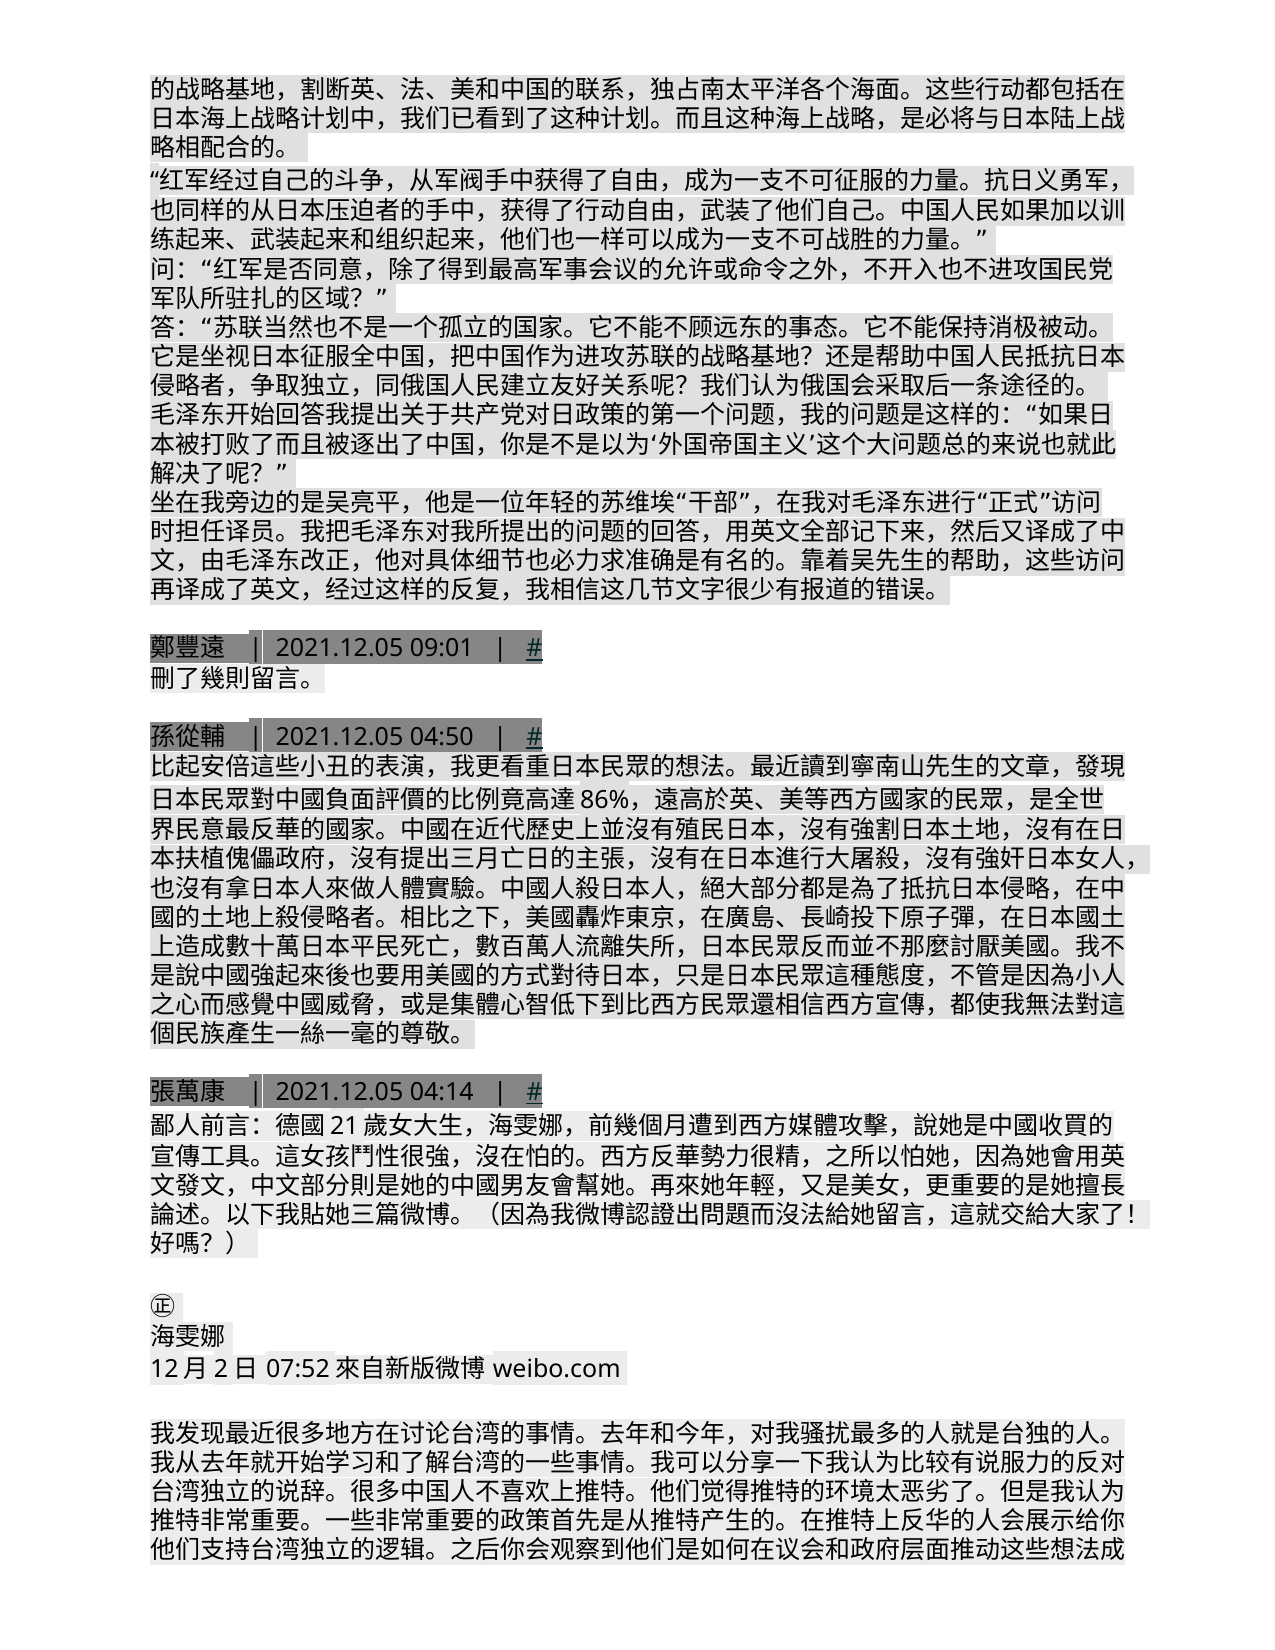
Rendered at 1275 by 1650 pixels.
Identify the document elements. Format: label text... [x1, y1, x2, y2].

text 刪了幾則留言。 [150, 664, 1125, 693]
text TO 123 西行漫步作者埃德加·斯诺1970年訪問中國一年後，分別在美國及義大利發表文章。1972年作者過逝。 一九七一年四月十八日意大利《时代》周刊---同毛泽东的一次交谈 一九七一年四月三十日美国《生活》杂志--我们同毛泽东谈了话 兩篇文章毛沒有提到日本 ，如果你另有所本，請找出來來源，否則你就是造謠胡扯。 意大利《时代》周刊 同毛泽东的一次交谈 去年十月，我登上了天安门城楼，周恩来总理乎意料地来找我。几秒钟之后，我的妻子和我被介绍给了毛泽东，这发生在中国的中心，在人类四分之一的中心。在下面能容纳五十万人的大广场上，一个大标语牌上写着毛泽东一九七零年五月二十日声明中的一句话，这一声明保证中国坚决支持柬埔寨的西哈努克亲王反对郎诺和美国，坚决支持刚刚建立起来的印之人民反美联盟，毛的这句话是： “全世界人民团结起来，打败美国侵略者及其一切走狗！” 后来，在毛主席七十七寿辰那天，《人民日报》发表了我们在天安门上的照片，照片的说明中把我说成是“美国友好人士”。那天这家报纸在每天都刊登毛思想的右上角登了这样一句话，“全世界人民包括美国人民都是我们的朋友。” 毛总是注意把各国人民同其政府的政策区分开来，我对于自己能作为这一态度的一个象征而感到高兴。 主席同我紧紧握手表示欢迎。他比一九六五年我上一次看到他时瘦了些，但更精神了，正是在那时，他正要采取他的政治生涯中也许是最勇敢的决定，但这一点我是现在才知道的。 主席简短地向我谈了一九六七年的几乎是无政府状态的情况，同时我们一起看那些为庆祝国庆准备的生动的彩车，真是五彩缤纷，形象动人！重点是中国的生产和备战。到处都有穿军装的人，但是，可以看到的为数不多的武器是民兵队伍手里的武器，其中有很多姑娘，头上梳着辫子。颂扬毛的著作的生动的画面一个接一个，但首先是涉及工厂、公社、文化事业和军事生活的画面。全身塑像和半身像，有的很大，重现了站在我身边的这位人物、这位领袖、这位第二次的解放即文化上的解放的创议人的形象。这第二次的解放是为了使革命象原来的那样纯洁，是为了让空前广泛的群众参加到革命中来。 在我们面前通过的游行队伍喊着，毛主席万岁，毛主席万岁，毛主席万万岁！很多青年人的眼里饱含着热泪。 我不由得指着这怀着崇拜心情的游行队伍问毛： “您觉得所有这些怎么样？您的印象如何？” 主席微露嗔色，摇摇头，又说“很好”，但看来他不是十分满意的。这是什么意思？又过来一些游行的人把我们的谈话打断了，使他没有能回答我的问话。只是在经过几周之后，在一次长时间的谈话中，我重新提出这一问题时，毛才非常坦率地向我谈到，个人崇拜是“讨嫌”的。我这才发现，在十月的那天，他的反应并不是赞成那些成千上万双手里拿着用来赞扬毛语录的画面、旗子和鲜花的。 问题仍然是重建党和重建国家的领导机构。据周恩来说，原来的党员恢复组织生活得占百分之九十五，而很多很有经验的干部正在等待重新任命职务。 当然，党的核心形式上在一九六九年四月就已经建立起来，那时，九大选出了新的中央委员会。但是，那时大量的老干部还在公社或者五-七干校（毛发出有关指示的日子）劳动。最严重的情况是，他们还得等待“解放”，还要令人满意地完成“斗、批、改”的三个阶段才能得到解放。另外一些干部被送去进行正常的思想教育，这是所有的党员都应该定期接受的教育。 同时，从家庭开始对新宪法进行全国性的讨论，新宪法号召要提高警惕，要进行群众性的大批判。新宪法的通过同第四届人大召开将一起使文化大革命达到最高峰。新宪法说中国是“中国共产党领导的”“无产阶级专政的社会主义国家”。七月一日将庆祝中国共产党的五十周年，那时，通过在形式上重建省委——这是“改”的象征————以及全国团结，政权的恢复，重建工作将完成。 “走资派”刘接受挑战 一九六六年党瘫痪到最严重程度时，重建的进程是很困难很艰巨的，那时，文化革命发展到了摧毁党的地步。 为什么这样强大的党的创建者和公认的天才领袖要“断然粉碎这个党”呢？这不是毛原来的打算，他只是要把“一小撮”人清除出权力结构。但是，最后触及到了很多高级领导人和毛的一些最老的同事。为首的是刘少奇，他是党的第一副主席，国家主席。 毛泽东永远是党的主席，刘是他的第一“副主席”。但是，一九六四年，毛失去了对他的“继任人”们组成的大部分机构，首先是国家机构的实际控制。比如，一九六五年，他甚至不能在北京的党报上发表一篇重要的文章，文章的目的是开始文化革命的宣传阶段。毛不得不以小册子的方式在上海发表它。 刘及其在中央委员会的盟友一直利用毛的名望利用国家、工会、党校、政治干部和官员来施展阴谋。确实，很多干部都认为自己是真正的毛泽东主义者，但是，刘以及同刘一样思想的那些同伙特别在一九五九到六一年的经济危机之后，在理论上利用了对毛的崇拜，在实际上侮辱了毛主义。他们不强调阶级斗争而只搞生产，他们只靠“专家”来提高技术水平，搞政治为经济权利和技术权利服务。他们主张扩大国家信贷（以及国家债务），而不是“大跃进”，不是以积极的劳动的思想热情来作资本。 在讨论后来成为毛的文化革命的纲领的文件时最后摊牌了。在一次决定性的冲突中，刘顽固地反对毛的第一点、也是最基本的一点：“斗垮走资本主义道路的当权派，批判资产阶级的反动学术“权威””，批判资产阶级和一切剥削阶级的意识形态，改革教育，改革文艺，改革一切不适应社会主义经济基础的上层建筑……” 刘面临的一个选择：要么粉碎自己的机构，要么进行较量。他没有放弃挑战。一九六五年一月二十五日，而不是在此之前，毛决定，刘必须下台。至少是一个高级负责人对我谈了这一点。 毛认为，人民和党员群众虽然是站在他的一边的，但被阴险的反对派引上了邪路。青年必须经历更深刻的第二次革命，接受教育，必须在斗争中接受锻炼，通过深入学习毛的教导重新获得生气。他希望恢复已经丧失的延安时代（一九三七——四七年）的精神，那时，一种平等的思想主宰那个时代，那时，毛的思想和党的首脑们教育党员们去争取最后的胜利。 应当有一种高于一切的思想，这就是毛的教导。这就意味着，高度集中，精简机构，相信群众的积极性和创造性，使城里人学会当农民，优先满足占人口百分之八十的农民的要求，农民自己用本身劳动创造的财富来进行集体投资，取消资产阶级的一切影响。换句话说，毛要的事，他的革命生涯的经历，以及必然的一切结果，让新的一代也来经历一番。 训练大家使用武器 因此，毛的信念所提出的第一个问题就是，党正沿着（苏联）修正主义的道路走向资本主义，正在出现一个新的特权阶层，一个掌权的官僚阶层，一个脱离人民的官吏阶层。第二个问题是同第一个问题密切联系的，即刘少奇妄图提出以妥协来解决中苏之间的僵局的问题。从一九六五年起，美国对北越的进攻出现了把战争扩大到中国的危险。刘要派一个中国代表团参加一九六六年召开的苏共二十三大，目的是恢复中苏联盟。毛的态度恰恰相反：要相信自己，要独立，要把 全国办成一个大学校，学习用人民战争反对美帝国主义和苏联社会帝国主义。 还讨论到了很多次要的问题和一些政治问题，但上面提到的两个问题是基本的。现在，人们说，刘和毛从一开始就代表着“两条路线”。毫无疑问，“两条路线”是存在的。据毛说，在党由两个人领导的四十五年里，也存在这样的情况，“非对抗性矛盾（逐步）变成了对抗性矛盾”（不可调和的矛盾）。是个人争权的斗争吗？人情的因素是不能完全同客观政治现实分开的，但是，毫无疑问，毛和刘之间的冲突首先是由于，两个人对于伟大的中国革命的方法和目标的考虑在实质上是不相同的。 关于后来发生的事已经写了很多，但这些历史是很复杂的，很难在这里用几行字说清。但只要说一点就够了，即毛在解放军帮助下所取得的胜利是如此全面，以致副主席、国防部长林彪可以在党的九大（九大定他为毛的法定继任人）说：“在任何时候、任何情况下，谁反对毛主席、谁反对毛泽东思想，就全党共讨之，全国共诛之。” 现在的事实是，毛泽东思想终于把全国动员到如下这样的目标上来：加速消灭城乡差别;提高生活水平和文化水平；工人、农民、士兵、党的官员和技术人员都一样有可能前进；农业技术和农业生产纳入学校教学内容之中，大家都亲自经历一番；消灭一切资产阶级思想，特别是在知识分子和官员当中残留的资产阶级思想；是学生和工人溶为一体，把学校的理论和工作实践结合起来，这样来使高等教育无产阶级化；按军队的而教育办法训练大家都使用武器；把青年培养成为这样的代表一个阶级的一代人：他们十分开通，受到良好教育，具有为全国人民和全世界人民服务的思想，不顾个人的得失，具有首先使人类最终摆脱饥饿、贪婪、无知、战争和资本主义这样的世界观。 这就是一切？是的，但还有别的。我只是简单地转述了我从官员、毛思想的积极分子以及受过毛思想的“再教育”的人那里听来的话。我也是用毛思想来解释文化革命过去是怎么回事、现在又是怎么回事的。 梦想参军 从林彪在党的九大宣布“无产阶级文化大革命取得了伟大胜利”至今两年以来，几乎占人口百分之九十七的非党群众在今天是如何生活得呢？ 幼儿园的许多孩子们给我唱了《毛主席永远和我们在一起》的歌子。任何人都会对你说他热爱毛主席。而且，今天的人同一九六五年我认识的人，除了大家都佩戴毛主席像章之外，在外表上几乎再没有任何区别。人们的穿着都一样：灰色和浅蓝色的裤子和上衣，男女都一样，别的就是草绿色和蓝色卡叽衣服。许多人宁愿在家里穿较好的和色彩鲜艳的衣服，然而现在在街上看到的“时兴”服装绝对是无产阶级化的。在城市里，农民和知识分子越来越难区分，象街道是干净整齐的一样，这两种人都是干净整齐的。 人们纯朴自然，言谈行动彬彬有礼。今天，群众都更多地受到教育；几乎所有的儿童都上学；在很多工厂里，工人都是中学毕业生。由于在过去二十年里载了许多树，城市变得漂亮起来；对农业的全面改造正改变着农村的旧面貌。 中国显然是从未有过地富裕起来，但不是个人富裕。 人们的营养丰富，身体健康，衣着合身；每周六天工作、参加政治活动或学习技术。空闲的时候，人们如果不去挖地道或修防空洞，就在家休息，或者打乒乓球或者是同朋友去游泳。人们偶尔也有一些担心的事，但担心的不是食品价格上涨、医药费用或税收增加。人们的生活水平不是很高，但是，他们不知道什么是借债和典当，不必担心折磨过他们的父母的饥饿和贫困。人们看到的报纸和杂志登的首先是政治和鼓舞人的消息，现在没有一个中国人是不关心政治的。另一方面，人们不必因这样的消息而感到担心：犯罪行为、经济危机、污辱、种族骚乱、婚姻丑事、吸毒、腐败行为、对富人的阶级性的妒忌等等。正如一个观察家所说的那样，中国是“道德的渊薮”。 我看到，工资稍有变动，即低工资和中等工资略有增加，高工资稍有缩减。 在十几个大城市里，在一些省城和公社里我看到，消费品很好，售价比一九六五年低或者几乎相等。 粮食、食油和棉布都是定量供应的。粮食定量根据人们的工种不同而不同，每人每月的定量在十三公斤到二十公斤之间，再加上目前供应充足的副食品，这是足够的了。中国是世界上生产棉纺品最多的国家，但这是在国际市场上的地位，在国内每人配给五米半棉布。相反，合成纤维品是随便购买的，因而需求量也就很大。食油的定量平均起来可以足够一家人的需要。除此以外，所有的消费品都是随便购买的。我没有看到私人汽车有所增加，为此，城市和铁路运输良好。交通费极低。 普通人一家也许至少有一辆自行车（农民也是如此）。有很多类型的住房，但一般说来都比过去的好（在农村，农民有自己的房屋，不必交房钱）。工厂工人的医疗费用食油他们的组织支付的。医药的售价比起西方国家的售价来简直可以说是不必花钱，避孕药是免费供应的。 除了这一切以外，只要对文化革命进行比较深刻的分析就可能充分地估价中国人民的生活方式。文化革命的效果在工厂、农村的公社、教育、医疗卫生、各种类型的文化活动和军队等方面的组织及政治改变当中是特别显著的。今天，青年的最大的想望是能参加海、陆、空军，但只有少数人被挑选上。 ----------------------------------------------------------- 美国《生活》杂志 毛泽东的一次交谈 毛泽东主席在去年十二月十八日在北京同我进行的一次长达五小时的谈话中，表述了他对中美关系、中俄关系和对外关系方面的其他一些问题以及对无产阶级文化大革命及其后果的一些看法。 主席批评了对毛“个人崇拜”的专讲形式的做法，解释了为什么在文化革命期间曾有必要采取这种讨嫌的做法，并且预言这种做法将逐渐改变。他说，人民共和国政府不久将让能代表美国广泛的政界和新闻舆论界的右、中、左三方面的一些人访问中国。他谈到赞成同美国最高级官员（包括尼克松先生在内）开始进行谈话。他说他寄很大希望于美国人民，认为美国人民将是一只有益于世界的潜在力量。 毛主席强调说，他不希望进行接见记者式的谈话。我们进行的是一次交谈。但是，只是在最近我才能够证实他不反对在不直接引用原话的情况下发表他的某些意见。 那是在清晨。我们共进了早餐，一直谈到一点左右。 毛宽敞的书房里四面都是书架，书架上摆满了数以百计的中文书籍，其中也有少量的外文书籍。许多书中插着注有解释的、作书签用的纸条。大写字桌上高高地堆着报刊和手稿。这是正在从事写作的作家的工作室。通过宽敞的窗户，可以瞥见园景，据说主席亲自在园子里种植蔬菜和试种庄稼。 我们讨论了我写的关于我们上次一九六五年一月谈话的报道，在那篇报道中，我曾写道，他承认中国确有“个人崇拜”。因为我写了这一点，有些人曾批评过我。 他说，那些反对我在一九六七年和一九六八年重访中国的官员都属于一个极左集团的，这个集团曾一度夺了外交部的权，但是，他们都早就被全部清除了。毛继续说，在我们一九六五年进行谈话的时候，许多权力——各个省、各个地方党委内，特别是北京市党委内的宣传工作地权力——他都管不了了。正因为如此，他那时曾说过需要有更多的个人崇拜，以便鼓动群众去摧毁反毛的、党的官僚机构。 今天，情况不同了。主席说，所谓“四个伟大”——对毛本人的称号——“伟大的导师、伟大的领袖、伟大的统帅、伟大的舵手”讨嫌。总有一天要统统去掉。只剩下“TEACHER（导师 ）”这个词，就是教员。毛历来是当教员的，现在还是教员。甚至在他成为共产主义者之前，他就是长沙的一个小学教员。其他的称号一概辞去。 我说：“我常常想，不知道那些呼毛口号最响，挥动旗子最起劲的人，是不是——就象有些人所说的——在打着红旗反红旗。” 毛点点头。他说，这些人分三种。一种是真心实意的。第二种是随大流的——因为别人喊“万岁”，他们也跟着喊。第三种人是伪君子。我（按：指斯诺）没有受这一套的骗是对的。 我说：“我记得，就是你一九四九年进北京之前，中央委员会通过了一个决议——据说是根据你的建议——禁止用任何人的名字来命名街道、城市或地方。” 他说，是的，他们避免了这种做法；但是，其他的崇拜形式出现了。有那么多的标语、画像和石膏像。红卫兵坚持说，如果你周围没有这些东西，你就是反毛。在过去几年中，有必要搞点个人崇拜。现在没有这种必要了，应当降温了。 他接着说，但是，难道美国人就没有自己的个人崇拜吗？各个州的州长、各届总统和内阁各个成员没有 一些人去崇拜他，他怎么能干下去呢？总是有人希望受人崇拜，也总有人愿意崇拜别人。他问我说，如果没有人读你的书和文章，你会高兴吗？总要有点个人崇拜嘛。 毛主席对这种有关神和上帝的现象——人需要被人崇拜，也需要崇拜被人——显然考虑过很多。在以前的访问中，他曾详细谈过这个问题。 我说：“伏尔泰曾写道，如果没有上帝，人类也必须造一个。在那个时代，如果他表示他是一个彻底的无神论者，他就可能掉脑袋。” 毛同意，许多人因为说了比这要轻得多的话就掉了脑袋。 我说：“自那时以来我们已经取得了一些进步。人类已经在一些事情上改变了上帝的观点。其中一件事就是节制生育，在这个问题上，中国现在同五年前或者十年以前比较起来有了很大的变化。” 他说，没有。说我（按：斯诺）受人欺骗了。在乡下，妇女仍然想要男孩。如果第一个和第二个孩子都是女孩，她还想再生一个。如果生了第三个，还是个女孩，这位母亲还想再生。很快就生了九个。这位母亲已经四十五岁左右了，她最后只好决定就这样算了。这种态度必须改变，但是需要时间。在美国情况也许一样吧？ 主席说，要男女完全平等，现在不可能。但是在中国人和美国人之间无需有偏见。可以相互尊重和平等。他说他寄很大希望于这两国人民。 如果苏联不行，那么他将寄希望于美国人民。单是美国就有两亿多人口。生产已经高于各个国家，教育普及。他将高兴看到在那里出现一个党来领导革命，虽然他并不预料在最近的将来就会出现。 他说，同时，外交部正在研究让美国人左、中、右都来访问中国。是否应当让代表垄断资本家的尼克松这样的右派来呢？应当欢迎他来，因为，据毛解释说，目前中美两国之间的问题要跟尼克松解决。毛将高兴同他谈，他当做旅行者也行，当作总统也行。 他说，遗撼的是我（按：指斯诺）代表不了美国；我不是一个垄断资本家。我能够解决台湾问题吗？何必那么僵着？蒋介石还没有死。但是台湾关尼克松什么事？这个问题是杜鲁门和艾奇逊搞的。 有一点提一下也许是适宜的——这并不是我同毛主席谈话内容的一部分——这就是：在北京的外国外交官去年了解到，某些中国人当时正在转达华盛顿给中国政府的信。这种联系旨在向中国领导人说明尼克松先生对亚洲的“新看法”。据说，尼克松坚决要尽快撤出越南，谋求通过谈判由国际保证东南亚的独立；通过弄清台湾问题结束中美关系的僵局，使这个人民共和国进入联合国并同美国建立外交关系。一九七零年有两个重要的法国人来过中国。第一个是计划部长安德烈-贝当古，第二个是戴高乐政权时的总理莫里斯-顾夫-德姆维尔。莫-顾夫-德姆维尔为戴高乐将军访华作好了安排，这次访问本来是准备在今年进行的。我自权威方面获悉，尼克松先生最早是向戴高乐将军透露他打算谋求同中国取得真正的缓和的。有些人当时曾预料戴高乐在访问时将在促成中美认真交谈方面起关键的作用。他的死使这一点未能实现。毛主席给戴高乐夫人的对这位将军的唁电，据人们所知，是自从罗斯福去世以来他对任何非共产党政治家的唯一的一次赞扬。 与此同时，其他外交官很活跃。一位已经访唔过一次尼克松总统的欧洲国家驻北京使团团长于去年十二月再次来到华盛顿。他绕过国务院跑到白宫去举行会谈，于一月间回到中国。我在二月间离北京前不久，曾自另一位绝对可靠的外交人士处获悉，白宫当时再次转达了一个信息，询问总统如果派一位私人代表前往同中国最高级领导人交谈，他将在中国首都受到怎样的接待。 我必须再次强调，上述背景情况中没有任何情况是毛泽东向我提供的。 在我们谈话的时候，主席再次向我追述说，教给中国人民进行革命的正是日本军国主义者。由于他们的侵略，他们激起了中国人民进行战斗，并且帮助了中国的社会主义取得统治地位。 我提到几天前西哈努克亲王曾对我说：“尼克松是毛泽东最好的代理人。他对柬埔寨炸得越凶，他就越使更多的人变成共产党人。他是他们最好的弹药运输人。”毛泽东同意说，是的，他喜欢那样的帮助。 我提醒他说，两个月前天安门广场举行“十一”游行时我同他的谈话的过程中，他曾告诉我，他“不满意目前的情况”。我请他解释他那番话的意思。 他回答说，文化大革命中有两件事他很不赞成。一个是讲假话。有人一面说要文斗，不要武斗，而实际上却在桌子下面踢人家一脚，然后把脚收回来。当被踢的那个人问他：“你为什么踢我啊”他又说：“我没有踢你啊，你看，我的脚不是还在这里吗？”毛说，这是讲假话。后来，文化大革命中的冲突发展成了打派仗——开始用长矛，后来用步枪，，又用迫击炮。外国人讲中国大乱，不是假话，是真的，武斗。 主席很不高兴的另一件事是虐待“俘虏”——即罢了官和接受再教育的党员和其他人。解放军的老办法——释放俘虏并发给路费回家，这曾使许多敌人士兵受到感化而志愿参加他们的队伍——常常被忽视了。 毛泽东最后说，如果一个人不讲真话，他怎么能到别人的信任呢？谁信任你啊？朋友之间也是这样。 我问道：“俄国人害怕中国人吗？” 他回答说，有人是这样说，但是他们为什么要害怕呢？中国的原子弹只有这么大（毛伸出他的小手指），而俄国的原子弹有那么大（他伸出他的拇指）。俄国和美国的原子弹加起来（他把两个拇指并在一起）有这么大。 但是 从长远的观点来看，俄国人害怕中国吗？ 他回答说，听说他们有点怕。即使一个人的房子里有几只老鼠，这个人也可能吓坏了，怕老鼠吃掉他的糖果。比如，中国挖防空洞，俄国人因而感到不安。但是如果中国人钻防空洞，他们怎么能够打别人呢？ 至于意识形态问题，是谁打了第一枪呢？俄国人叫中国人教条主义，后来中国人叫俄国人修正主义。中国发表了俄国人的批评文章，但是俄国人不敢发表中国的批评文章。后来他们派了一些古巴人，随后又派了罗马尼亚人去要求中国人停止公开论战。毛说，那不行。如果必要的话，要争论一万年。后来柯西金本人来了。他们会谈后，毛对他说，他将减少一千年，但是不能再减了。 他说，俄国人瞧不起中国人，也瞧不起许多国家的人民。他们以为，只要他们一句话，大家就都会听从。 他们不相信也有不听的，其中一个就是鄙人。尽管中俄意识形态的分歧现在是不可调和的（正如他们在柬埔寨问题上采取互相矛盾的政策所表明的那样），但是他们最终还是可以解决他们国家之间的问题的。 毛主席再次提到美国说，中国应该学美国把责任和财富分散到五十个州的那种发展办法。中央政府不能什么事都干。中国必须依靠地区和地方的积极性。 通过这次和其他几次非正式的交谈，我相信，在今后的中美会谈中，毛主席一定会坚持那些指导中国全部对外政策、中国在意识形态方面和对世界的看法以及中国的地区政策的基本原则。另一方面，我也相信，在国际紧张局势得以缓和以后，中国将谋求同欢迎它充分参加世界事务的一切友好国家和敌对国家中的一切友好人民进行合作。 ------------------ 另外 在1937年出版的西行漫記裡毛談到抗日戰爭，這是在日本侵華全面戰爭的前一年。 三 论抗日战争 “这一切以及其他的因素，是决定战争的条件，使我们可以对日本的堡垒和战略根据地作最后的决定性的攻击，将日本占领军赶出中国。 “至于军火，日本不能夺取我们内地的兵工厂，而这是仅够供给中国军队用许多年的；他们也不能阻止我们从他们自己手中夺取大量的武器和军火。红军就是用这种方法从国民党手中来装备它现在的部队的：九年以来，国民党成了我们的‘军火运输队’。如果全中国人民联合起来抗日，那末，运用这种战术来取得我们的军火的可能性就更加无限了！ 我问：“你认为这样的战争要打多久？” 答：“那就是坚决地、断然地坚持对日本侵略进行抗战。此外，它还要求遵守我们在呼吁建立民主共和国和国防政府的宣言中所提出的各点。” “这并不是说要放弃战略要冲，只要认为有利，战略要冲还是应该用阵地战来保卫的。但中心战略却比必须是运动战，而着重依靠游击队战术。深垒战必须利用，但这在战略上只是辅助的和次要的。” 我突然想起第二天早上八点有一个约会要参观红军大学——要考察中国共产党人抗日情绪的“诚意”，这个地方大概是最合适不过了。 问：“在实际上，苏维埃政府和红军怎样才能跟国民党军队合作抗日呢？在对外战争中，所有的中国军队，是必须放在统一指挥之下的。如果最高军事会议有红军代表，红军是否愿意遵守它的政治和军事的决定？” 这样的人会是真的在认真地考虑战争吗？ 问：“一旦发生中日战争，你想日本会不会发生革命呢？” 白崇禧、李宗仁、韩复榘、胡宗南、陈诚、张学良、冯玉祥和蔡廷锴都似乎相信：中国战胜日本的唯一希望，最终必须依靠把大军分成机动部队，进行优势的运动战，并且在广大的游击区域中要有能力维持持久的防御，这样先在经济上，后在军事上慢慢拖垮日本。这至少就是他们的理论。 “必须记住，这次战争是在中国境内打的。这就是说日本人受到敌视他们的中国人民的完全包围。日本人的全部给养不得不靠从外面运进来，并且还要加以保护，在各交通线都要重兵驻守，同时在东三省和日本的基地也必须重兵驻守。 答：“是的。只要它是真正抗日的，我们的政府将全心全意遵守这样一个会议的决定。” “你认为在什么条件下，中国人民才能够消耗和打败日本的军队？”我问。 答：“战略应该是一种在一条很长的、流动的、不定的战线上进行运９９ｌｉｂ•ｎｅｔ动战的战略，战略的成功完全要靠在地形险阻的地方保持高度机动性，其特点是进攻和退却都要迅速，集中和分散都要迅速。这将是一种大规模的运动战，而不是深壕、重兵和坚垒的单纯阵地战。我们的战略和战术必须依作战的地形来决定，而这就决定了运动战。 “除了中国正规军之外，我们还应在农民中创建、指导并且在政治上和军事上武装大量的游击队。东三省的这种类型的抗日义勇军的成绩，只不过是全国革命农民中可以动员起来的潜在抵抗力量的极小表现。只要有适当的领导和组织，这种队伍可以弄得日本人一天二十四小时疲于奔命，愁得要死。 “战争的进行中使中国有可能夺获许多日本的俘虏、武器、弹药、战争机器，等等。到了某个时候，我们就越来越可以跟日本军队作阵地战，利用堡垒和深壕了，因为随着战争的进展，抗日军队的技术装备一定会大大的改善，而且还有与外国的重大援助而加强起来。在占领中国的长期负担的重压下，日本的经济是要崩溃的；在无数次胜负不决的战役的考验下，日本军队的士气是要涣散的。当日本帝国主义的浪潮在中国抗战的暗礁上冲散了以后，中国革命人民中潜藏的大量人力，却还可以输送无数为自己的自由而战斗的战士到前线来。 时间已经过了早晨两点，我精疲力尽，但在毛泽东的苍白有点发黄的脸上，我却找不出一些疲倦的表示。在吴亮平翻译和我纪录的时候，它一忽儿在两个小房间之间来回踱步，一忽儿坐下来，一忽儿躺下来，一忽儿倚着桌子读一叠报告。毛夫人也还没有睡。忽然间，他们两个都俯过身去，看到一只飞娥在蜡烛旁边奄奄一息地死去，高兴得叫起来。这确是一支很可爱的小东西，翅膀是淡淡的苹果绿，边上有一条橘黄色和玫瑰色的彩纹。毛泽东打开一本书，把这片彩色的薄纱般的羽翼夹了进去。 “在抗日战争中，中国人民会有比红军对国民党斗争时候所能利用的更大的有利条件。中国是一个很大的国家，只要还有一寸的土地没有在侵略者刺刀的下面，它就不能说是被征服。就算日本占领了一大部分中国，一块有一万万，或者甚至二万万人口的地方，要打败我们，也还差得很远。我们仍旧有很大的力量来抵抗日本军阀，而且在整个战争中，他们还得不断打一场激烈的后卫战。 “有许多人以为一旦日本占领了沿海的几个战略要冲而实行封锁以后，中国就将不可能继续对日抗战了。这是胡说。我们只要看看红军的历史，就可以驳倒这种看法。在有些时候，我们的力量在数量上要比国民党的军队少十倍或二十倍，他们在装备上也胜过我们。他们 http://www.99lib.net 的经济资源超过我们好几倍，他们还得到外界物资上的援助。可是，为什么红军还能节节获胜，它不仅能够存在到今天，而且还能增加它的力量？ 答：“日本的革命不仅是可能的，而且是一定的。在日军一遭到严重的失败，革命就不可避免地马上要开始发生了。” 问：“怎样才能最好的武装人民、组织人民和训练人民来参加这样的战争？” 问：“中国人民的当前任务是夺回丢给日本帝国主义的全部失地，还是只将日本赶出华北和长城以北的中国领土？” 毛泽东继续说：“从地理方面来说，战场是这样的广大，因此我们有可能以最大的效率来进行运动战，这对像日本这样行动缓慢的战争机器有致命的效果，因为它为了对付后方的袭击，不得不小心翼翼地摸索着前进。如果在一条狭隘的战线上集中重兵、竭力防御一二处要镇，那就完全丢掉了我们地理上和经济组织上的战术有利条件，而重蹈阿比希尼亚的覆辙。我们的战略和战术应该注意避免在战争初期阶段进行大决战，而应该逐步打击敌军有生力量的士气、斗志和军事效率。 一九三六年七月十六日，我坐在毛泽东住处里面一条没有靠背的方凳上。时间已过了晚上九点，“熄灯号”已经吹过，几乎所有的灯火已经熄灭。毛泽东家里的天花板和墙壁，都是从岩石中凿出来的；下面则是砖块地。窗户也是从岩石中凿出的，半窗里挂着一幅布窗帘，我们前面是一张没有上油漆的方桌，铺了一块清洁的红毡，蜡烛在上面毕剥着火花。毛夫人在隔壁房间里，把那天从水果贩子那里买来的野桃子制成蜜饯。毛泽东交叉着腿坐在从岩石中凿成的一个很深的壁龛里，吸着一支前门牌香烟。 问：“你对这样一场战争在军事上和政治上的可能发展趋势有怎么样的看法？” 这里不妨插一句，就是这种战略一般来说似乎也颇得非共产党的中国军事领导人的普遍赞成。南京由于有一支全部靠输入的空军，固然有了一支虽然开支浩大然而力量可观的对内进行镇压的力量，但大部分的专家，对于它在对外战争中的长期价值，却并不存在怎样的幻想。空军和中央军的这种机械化，有许多人甚至视为是化费不赀的玩具，认为在战争初期时肯定有令人感到意外的效果和辅助性的防御作用，但在最初几个星期后，就不能维持主动的作用，因为中国几乎完全没有基本军事工业，足以维持和补充空军或现代战争中任何其他高度技术化的部队。 九*九*藏*书*网答：“是的。我们的军队当然不会开入抗日军队所驻扎的任何区域的——我们在过去也不曾这样做过。红军决不会乘机利用战时的情势。” 问：“在这次‘解放战争’中，你看应该主要采取怎样的战略和战术？” “我们将欢迎并优待被我们俘获的和解除武装的日本官兵。我们不会杀他们。我们将对兄弟一般的对待他们。我们对于日本无产阶级的士兵并无冲突，我们要用一切方法使他们站起来，反对他们本国的法西斯压迫者。我们的口号是：‘联合起来反对共同的压迫者法西斯头子！’。反法西斯的日本士兵是我们的朋友，我们的目标是不矛盾的。” “阿比希尼亚的错误，除了内部政治上的弱点以外，就是在于他们想保有一条纵深战线，使得法西斯便于轰炸，便于放毒气，便于将技术上较强的战争机器对不机动的集中兵力进行袭击，使得自己受到致命的有机伤害。 “我们相信中国人民一旦有了他们自己的政府，开始抗战，需要跟苏联以及其他友邦建立友好联盟时，苏联一定将首先来和我们握手。反对日本帝国主义的斗争，是全世界的事，苏联既是世界的一部分，它同英、美一样不能保持中立。” 他回答说：“三个条件可以保证我们的成功：第一、中国结成抗日民族统一战线；第二、全世界结成反日统一战线；第三、目前在日本帝国主义势力下受苦的被压迫各国人民采取革命行动。在这三个条件中，主要条件是中国人民自己的团结。” 答：“人民必须有组织自己和武装自己的权利。这种自由，蒋介石在过去是不肯给予他们的。但这种压制可并没有完全成功——譬如就红军的情形来说，就是如此。还有，北平、上海和其它各地虽有严重的镇压，但是学生却仍开始把自己组织起来，有了政治上的准备。但是学生和革命的反日群众还没有获得他们的自由，还不能动员起来，加以训练和武装。反过来，当人民大众获得了经济的、社会的和政治的自由，他们的力量就将千百倍的增强，全国人民的真正力量就将显示出来。 毛答：“这要看中国人民的民族统一战线的力量，要看中国和日本国内的许多的决定性因素，要看国际对华援助的程度以及日本内部革命发展的速度而定。如果中国人民的民族统一战线是极其一致的，如果上下左右都是有效地组织起来的，如果那些认识到日本帝国主义对自身利益威胁的各国政府给予中国的国际援助是大量的，如果日本国内很快发生革命，那末这次战争就会很短，很快就可以得到胜利。但是，如果这些条件不能实现，那末战争会是很长久的，但到最后，日本还是要被打败，只不过牺牲重大，全世界都要经历一个痛苦的时期。”99lib•net 问：“共产党对于这样合作的交换条件是什么？” 答：“中国的当前任务是收复全部失地，不仅仅是保卫我们长城以南的主权。这就是说，东三省是必须收复的。但我们并没有将朝鲜包括在内。不过，在我们恢复了中国失地的独立以后，如果朝鲜人要想挣脱日帝国主义的锁链，我们对他们的独立斗争将加以热情的援助。对于台湾也是如此。至于内蒙古，那是汉人和蒙人合居的地方，我们一定要把日本从那里赶出去，帮助内蒙古建立一个自治的政府。” “答案就是，红军和苏维埃政府已在他们区域内的全体人民中，造成了一种磐石般的团结，因为苏区中的每一个人，都准备为他的政府反抗压迫者而战，因为每一个人都是志愿的、自觉的，为着他本身的利益和他认为正确的信仰而战。第二，在苏区的斗争中，人民是由有能力、有力量和有决心的人领导的，他们对于自己的战略上、政治上、经济上以及军事上的需要，都有着深切的了解。红军获得了许多次的胜利——当开始的时候，有决心的革命家手中只握着几十支步枪——因为它在人民中有坚实的基础，能够从老百姓方面甚至从白军方面吸引许多朋友。敌人在军事上强过我们不知多少倍，但在政治上，它却是无法动弹的。 “是的。如果别的帝国主义国家不象日本这样的行动，而且如果中国打败了日本，那就意味着中国人民大众是觉醒了，动员了起来，而且确立了他们的独立。因此，帝国主义这个主要问题也就解决了。” “因此，文体中心点又要归结到全中国人民的动员和团结，统一战线的建立，这就是共产党从一九三二年以来所一直主张的。” 问：“你想苏俄和外蒙古是否会卷入这场战争，是否会来帮助中国？在怎样的情势之下，才有这种可能？” 我在搜集材料上多亏吴亮平给我许多的帮助。他是蒋介石在浙江的故乡奉化一个大地主的儿子。几年以前，因为他那显然有野心的父亲要叫他和蒋总司令的一个亲戚订婚，他就从家里逃出。吴是上海大复大学的毕业生。在上海，帕特·吉文斯曾经逮捕他，使他在华德路监牢里关了两年。他曾经留学法国、英国和苏联，二十六岁，因为作为一个共产党努力工作，领到了制服、住所和食物---后者主要是小米和面条。 “从经济上说，九-九-藏-书-网中国当然不是统一的。但是中国经济的不平衡发展，在对经济高度集中的日本抗战的时候，也是有利的。譬如将上海跟中国其他部分隔绝，对于中国并不像将纽约跟美国其他部分隔绝这样的危害严重。而且，日本要使全中国陷于孤立是不可能的，日本从大陆的观点来看，仍是一个海国，它就不能封锁中国的西北、西南和西部。 答：“这里包含两个问题——外国的政策和中国军队的战略。现在，日本的大陆政策，谁都知道是已经确定的了。那些以为再牺牲一些中国主权，再作一些经济上、政治上或领土上的妥协让步，就可以阻止日本前进的人们，只不过是沉溺在乌托邦的幻想中。南京过去所采取的错误政策，就是根据这种的战略，我们只要看一看东亚的地图，就可知道结果是怎样了。不过我们已经知道，不仅是华北，连长江下游和我们南部的海港，都包括在日本的大陆计划里面。此外，也同样很清楚，日本的海军还想封锁中国海，夺取菲律宾、暹罗（泰国）、印度支那、马来亚和荷属东印度。一旦发生战争，日本必将把这些地方作为它的战略基地，割断英、法、美和中国的联系，独占南太平洋各个海面。这些行动都包括在日本海上战略计划中，我们已看到了这种计划。而且这种海上战略，是必将与日本陆上战略相配合的。 “红军经过自己的斗争，从军阀手中获得了自由，成为一支不可征服的力量。抗日义勇军，也同样的从日本压迫者的手中，获得了行动自由，武装了他们自己。中国人民如果加以训练起来、武装起来和组织起来，他们也一样可以成为一支不可战胜的力量。” 问：“红军是否同意，除了得到最高军事会议的允许或命令之外，不开入也不进攻国民党军队所驻扎的区域？” 答：“苏联当然也不是一个孤立的国家。它不能不顾远东的事态。它不能保持消极被动。它是坐视日本征服全中国，把中国作为进攻苏联的战略基地？还是帮助中国人民抵抗日本侵略者，争取独立，同俄国人民建立友好关系呢？我们认为俄国会采取后一条途径的。 毛泽东开始回答我提出关于共产党对日政策的第一个问题，我的问题是这样的：“如果日本被打败了而且被逐出了中国，你是不是以为‘外国帝国主义’这个大问题总的来说也就此解决了呢？” 坐在我旁边的是吴亮平，他是一位年轻的苏维埃“干部”，在我对毛泽东进行“正式”访问时担任译员。我把毛泽东对我所提出的问题的回答，用英文全部记下来，然后又译成了中文，由毛泽东改正，他对具体细节也必力求准确是有名的。靠着吴先生的帮助，这些访问再译成了英文，经过这样的反复，我相信这几节文字很少有报道的错误。 [150, 75, 1125, 605]
text 鄙人前言：德國21歲女大生，海雯娜，前幾個月遭到西方媒體攻擊，說她是中國收買的宣傳工具。這女孩鬥性很強，沒在怕的。西方反華勢力很精，之所以怕她，因為她會用英文發文，中文部分則是她的中國男友會幫她。再來她年輕，又是美女，更重要的是她擅長論述。以下我貼她三篇微博。（因為我微博認證出問題而沒法給她留言，這就交給大家了！好嗎？） ㊣ 海雯娜 12月2日 07:52來自新版微博 weibo.com 我发现最近很多地方在讨论台湾的事情。去年和今年，对我骚扰最多的人就是台独的人。我从去年就开始学习和了解台湾的一些事情。我可以分享一下我认为比较有说服力的反对台湾独立的说辞。很多中国人不喜欢上推特。他们觉得推特的环境太恶劣了。但是我认为推特非常重要。一些非常重要的政策首先是从推特产生的。在推特上反华的人会展示给你他们支持台湾独立的逻辑。之后你会观察到他们是如何在议会和政府层面推动这些想法成为一种政策的。我作为德国人，就可以分析他们这些逻辑背后的错误。我也观察中国朋友怎么与台独的人进行对话的。大概是在去年香港国安法颁布之后，台湾成为一个非常重要的议题。当时推特的气氛会使你明显感觉到一些反华人物把工作重点转向了支持台湾进行国际活动。这篇帖子基本上是我过去一年对台湾问题发表的推特的总结。 我对台湾问题的认识是这样的: 我认为台湾问题的本质是中国尚未结束的一场内战。这场内战由于美国在50年代的介入而至今没能完成。因此中国大陆即使是使用军事打击台湾，也没有侵犯任何国际法。只有在大陆打击台湾的时候犯下了反人类罪等人道主义罪行时，才有国际介入的理由。我认为这种理解是符合历史基本事实的，也能够比较简单和清晰地将台湾问题的实质介绍给德国人。在此基础上，我查阅了一些文献。也同很多人士交流学习过。有一篇文献对我的观念影响很大(英文版)。我先把它的链接放在这里。这篇文献介绍了德国为什么要承认一个中国原则，以及为什么不能与中华民国建立外交关系。这是一个比较权威的解释。读者不需要现在详细去看，因为我会对这篇文章中的一些重要观点进行详细的解释。 网页链接 https://gpil.jura.uni-bonn.de/2019/12/germany-confirms-non-recognition-of-the-republic-of-china-taiwan/ 目前在欧洲比较流行的支持台湾独立或反对中国统一的论点有以下几类: 1. 台湾与欧洲国家都是民主国家，享有相同的价值观。因此欧洲必须支持观念相同的政体获得国家地位 2. 台湾的前途必须由台湾人民自己选择。而台湾的民意反对统一 3. '一个中国'原则是中国政治胁迫的产物。欧洲国家应该拒绝任何胁迫政治。 4. 中国大陆从来没有支配过台湾，因此不具备统治台湾的法理基础 5. 反对一切通过武力实现国家统一的方式。统一的方式必须和平。 我认为上述5条均缺乏足够的依据。 1. 我先解释一下德国与台湾的关系。纳粹德国同中华民国的外交关系随着第二次世界大战而破裂。但从二战结束以来，德国从来没有与中华民国建立过任何外交关系。这个德国包括，西德，东德，以及德意志联邦。所以，基于'民主国家的价值观'，德国应该与台湾建立关系而不是中国大陆的这种说法是站不住脚的。因为如果是这样，联邦德国应该与台湾早就建立外交关系了。两德统一的时候，我们甚至都没有在是否应该接受台湾中华民国政府这个问题上发生犹豫。彼时的中国人权状况和民主状况与当前的中国相比肯定是落后很多的。我们那个时候仍然选择的是中华人民共和国，而不是中华民国。因此价值观外交不具备历史的合理性。如果我们现在实行价值观外交，就意味着否定我们曾经的外交和政策遗产。这种否定需要有依据: 我们同中华人民共和国建交究竟为德国带来何种利益及损害必须说清楚。但是每个德国人都清楚，我们同中国的50年的外交给我们带来巨大利益。让历史重新演变一次，结果还会是一样的。 2. 这个论点也是没有法律依据的。这种观点的依据在国际法里叫做'民族自决权(self-determination)'，但我认为台湾不具备'民族自决权'的资质。在国际法上(我想不起来条款了)，民族自决权的行使需要满足几个条件。 a. 这个地区曾经是殖民地。当地人的民族自决是为了脱离殖民者的统治。台湾并不是中国的殖民地。相反，在历史上台湾曾经被中国的清朝政府有效统治，使用同一种语言，并且拥有同大陆省份完全一致的行政体系。因此，台湾不是中国的殖民地。 b. 如果这个地区是某个主权国家的一部分，那么这个自决的脱离需要符合这个国家的宪法和脱离程序。台湾，是中华人民共和国和中华民国共同认定的其版图的一部分。而这两个中国的宪法都不允许台湾分裂出去。这同苏联和英国的宪法不同。因此使用苏联解体和苏格兰脱英的案例来对比台湾脱离中国是不恰当的。德国的宪法法院也曾发出过决议(应该是在2011年发的)，不允许德国的省份(比如拜仁州)通过任何方式分离出德意志联邦。同样，欧盟也不支持西班牙的加泰罗尼亚以自决的方式分离出去。因此，如果德国人或者其他欧洲人企图以台湾民意作为依据来否定中国统一的合理性，那么他必然要侵犯国际法。而欧盟的五大价值观之一就是要尊重法制(国际法)。面对这种反驳，对方会因为自我矛盾而导致理论崩塌。 3. 这个理论的反驳恐怕只有德国人最有资格提出。中国网友可能不知道，其实中国的'一个中国'政策是从德国学来的。西德曾经在一段时间内提出过'一个德国'政策。也就是说，西德不与任何与东德建立外交关系的国家建立外交关系。这与'一个中国'的政策非常想象。你同德国人提起这段历史，没有德国人会觉得一个国家为自己的外交设置前置条件是那么不能接受的事情。所以，为什么西德曾经做过的事情，中国就不能做呢? 有德国人会继续说，西德后来放弃了'一个德国'的主张。但他其实也知道，这种放弃是基于实用主义而不是伦理和美德。西德不具备面对东方国家的压倒性实力。'一个德国'原则反而损害了西德的国家利益，限制了它的外交空间。因此后来它基于利益的原则放弃了这个主张。而中国对台湾具有压倒性的实力，它就不具备放弃一个中国原则的动机。如果德国的政治伦理确实比中国更具有美德，那么它一开始就不会提出'一个德国'政策了。后来的妥协是基于实力的无奈。 4. 这个理论的击破是比较容易的。 德意志第二帝国，是通过俾斯麦和德国皇帝的战争而实现统一的。Hohenzollern家族从来没有统治过我的家乡Schleswig-Holstein。但是德国的史学界没有人会认为德意志第二帝国支配Schleswig-Holstein是非法的。这种例子在世界历史上应该是很多的。我没有就中国曾经有效支配台湾这个问题进行深入了解。原因之一是我认为我的中国历史知识不够丰富，不能很好地解答这个问题。二是台湾很多人在否定清朝统治台湾上做了很多努力。虽然我认为他们这些理论应该都是胡说八道，但是有可能在交流中被他们举出一些我不熟悉的历史事件而被困住。因此我选择避开。三，如果我的交流对象是德国人，向他们解释中国复杂历史是十分低效、甚至费力不讨好的。他们没有那个耐心，因此你需要寻找他们最容易感知的论据去解释。 5. 这个理论非常荒谬。这种想法的人首先应该反对的是美国。美国就是通过内战确立合众国政府对整个国家的支配的。如果按照这种逻辑，亚伯拉罕林肯不仅不是伟人，反而应该是罪犯。这显然与林肯在美国受到的尊敬是不符的。为什么美国能做的事情，中国就不能做了? 德意志第二帝国也不是通过和平的方式统一的，但是俾斯麦在德国民间是受到尊敬的。 驳斥完这五种理论。我现在总结一下为什么德国不接受台湾作为一个独立的国家，这是因为 a. 台湾并没有在法律上宣布独立。德国是无法承认一个自己都不存在的台湾共和国的。(在面对质询的时候，德国外交部总是这样把皮球提给台湾政府) b. 在选择中华民国和中华人民共和国的问题上，德国选择后者并接受一个中国原则，是基于德国利益的考量。这一点德国政府非常坦诚。 我曾经在推特上问过一个问题: 支持台湾共和国的人， 谁能告诉我你们的国家是什么时候成立的，谁建立的，宪法是什么时候通过的。我非常惊讶地发现，他们自己人之间都无法给一个统一的答案。事实是到目前为止，世界上从来就没有台湾共和国，没有人曾经建立它，也不存在台湾宪法。台湾共和国存在的唯一可能，就是中国进入彻底的衰弱和分裂，我认为这个可能性几乎不存在。欧洲现在有很多人在试图在提高台湾的外交地位。他们经常会说，他们的做法符合'一个中国'原则。这里有一个非常混乱的地方: 欧盟即使放弃了一个中国立场，承认两个中国，那承认的对象也是中华民国，而不是台独分子所想要的台湾共和国。 (接下来一段为部分朋友的观点，我代为转达。我觉得以下看法非常有意思) 所以，与一些国家纠缠是否违背了一个中国原则其实并不能解决中国现在面临的台湾叙事困境。中国在台湾叙事上出现被动最重要的原因，是没能让西方很多国家意识到，中国大陆与台湾实际上是敌对政权而且内战并没有结束。如果像立陶宛这种国家，知道中国会以军事行动打击支持台湾独立和建交的国家，他绝对不敢冒险。现在连欧委会在实质上支持台湾提高外交地位。他们这么做的动机是想仿照美国一样，通过台湾来向北京所要一些谈判筹码。通过迫使中国在其它领域让步来换取欧盟在中国统一问题上不干涉。欧盟现在这样的态度是在学美国。美国从台湾问题上获得了什么好处，欧盟一定会尽可能去学。如果中国大陆能够有效地控制台湾问题，特别是有效地震慑美国，欧盟就会更中立更加谨慎。如果必须要选边站，欧洲一定加入的是中美博弈中更有可能胜利的那一方。如果中国在美国面前不能表现出胜利的潜力和决心，那站在美国一边的国家只会越来越多，统一台湾的成本会越来越高，难度也越来越大。 (译者注: 海雯娜此文涉及到台湾敏感问题，其原文的措辞符合西方人的习惯。本文进行了大量的修改以使其照顾到中国民众的民族情绪，可能存在翻译不准确的地方) ㊣ 海雯娜 12月4日 21:56來自新版微博 weibo.com 标题: 积极去影响西方民众对中国的看法极其重要 中国的网络上有一种非常流行的思想。这种观点认为让世界了解中国是没有价值的。因为实力决定了一切。西方国家不能认可中国是因为中国的实力还不够。一切都会随着中国实力的强大而改善。 不认同这种观点有以下几个原因: a 这种观点只是一种假设，它不是一个已有的事实，因此你不能拿假设当成依据来推出结论来。如果你不积极解当前外国对中国的误解，你实现强大的条件就会不断减少。你的所作所为实际上是在防止你取得你实现自己目标的条件。 b 很多历史证明事实是与上述猜想相反的，苏联比欧洲强大很多，但是苏联越强大欧洲越不喜欢它。大陆也比台湾强大很多，但是我发现台湾越来越反对大陆了。不论背后复杂原因是什么，我只需要一个反例就可以拒绝你的假设了。我更为好奇的是，是什么令一些人认为国家强大了，其他国家就会欢迎你呢? 我老公跟我提经济基础决定上层建筑。我不确定他这种说法是不是正确。但我认为，别人怎么看待你是你同别人交往的结果，而不是你自己本身是个什么样的人导致的。你本来是一个好人，但是可以被认为是一个坏人。这同你本质上是不是一个好人，是不是一个强大的人，毫无关系。在学校里，被霸凌的是被孤立的孩子，但是他往往不是一个坏孩子。 c '足够强大'应该怎么定义呢? 西方一个整体还是比中国强大的。我认为中国很长时间将不具备对西方的压倒性实力。如果中国的人均GDP与西方差不多，那中国或许得是西方经济的5 6倍强大。这种差距能在短时间内看到吗? 如果从人均GDP上来说，比美国人均GDP低地多的国家都敢于反抗美国，你凭什么觉得西方到时候就不会反对比自己力量强大的中国呢? 同时我根本就不相信，当你有了那种压倒性的实力以后，你会对弱者抱有平等的观念。因为这是违背人的本能和人性的。你只是说我们有悠久的历史和文化，这并没有说服力。网上有那么多民族主义和仇恨言论，我都经历到并且看到了。实力强大的一方将具有建立伦理体系的能力，因此他可以将自己的恶行合理化和美德化。这是很难抗拒的。因此看到网上那么多极端言论和善良的声音，我并不觉得中国人在人性和美德上与欧洲人、美国人有多么不同。我们都是平凡的人。 d. 西方民众对中国感受负面但是并不倡导对抗。 很多人错把国家的外交政策和民间情绪当成一个概念。我感觉中国的民意对西方很极端，要么非常崇拜，要么非常恼怒。但是西方社会不一样，德国的民意对中国，虽然比较负面，但是那个负面是极其不重要的。我周围没有一个德国人选举政党是看它对中国和俄罗斯的政策是怎样的。在德国大选辩论中，中国甚至都不是辩论议题，大家根本就谈不上喜欢或者讨厌。请注意，负面并不代表我必须跟它采取对抗。我们德国人面对负面感受的事务，通常选择的是远离而不是对抗，我们会很坦诚地告诉你我们不熟悉这个议题所以我们不表态。你不要把媒体和政治界某些官员的激进看法就当成是德国民间已经达成了共识: 必须对抗中国。到目前为止，德国民间根本没有那个共识。我们唯一可能算有的共识，是全面对抗气候变化。德国所面临的现实挑战非常多，包括欧盟和德国的内政议题，我们都是很清楚的。所以我们关注的重点跟中国民众观众自己国家的议题是一样的: 经济，就业，健康等等问题。但是德国媒体在努力引导民众对抗中国的情绪。现在德国目前的那种对中国过于负面的政治宣传非常强大。我不会责备德国民众因为抵抗这种洗脑非常不容易。能够防范民意从负面变为仇视的时间窗口在迅速缩减。因此我希望中国能够积极行动。 在未来更有可能发生的是，你们会很长一段时间达不到那种足以霸凌西方的强大程度。因此你不得不长期与一个对你抱有偏见的西方社会共存下去。因此你努力的重点，应该是考虑如何消除这种偏见，使得双方的共存保持在一种令双方更舒服的位置上。也只有这种方式，才会拉近各个文明的人之间的心灵距离，从而抑制任何一方企图通过力量使他人屈服的冲动。我认为中国的崛起应该走这样的道路，而不是重复美国那种强权。 利益当然非常重要，但是如果感情达到一定的深度是可以超越利益的。我老公是中国人，我是德国人。当我们彼此照顾对方的时候，我们是不会考虑什么利益的。国与国之间的关系可以是利益关系。但是国家里的公民之间的关系，不一定必须以利益为考量的。我知道很多德国政治和企业界人士同中国交往的故事。很多重大的进步，就是由充满感情的人来推动的。 ㊣ 海雯娜 10月1日 05:58來自新版微博 weibo.com 已编辑 我有一个一直以来想说的事情吧，可能跟中国官方的想法不一致。 我不认为中国人跟欧洲人交流的时候攻击和批判‘民主’和‘自由’这种西方价值观是一个好办法。我在推特上经常看到有朋友留言'democracy is shit'这种话。尤其是外交官和新闻，面对欧洲人的时候，应该尽一切可能避免陷入对民主的讨论。我也看过一些中国的视频，里面有对西方民主的解刨和分析。我不否认这些分析很多是很有道理的，但是这些观念忽略了一个非常重要的事实: 这些价值观不是一个事关对错的学术概念，它们更多的是一种精神信仰。 对于一个正常的西方人，尤其是二战后出生的德国人，听到中国人对民主的挖苦和不屑，他会认为你在渎神。他情感上就会对你产生巨大的距离感，他就会产生‘你不是我们一类的’这种想法。现在西方媒体能够很好地控制民众的情绪，就是利用了民众对中国的不了解，同时不断地告诉他们中国有多么多么不同。一旦中国统治了世界，你的生活习惯和你珍惜的一切东西都要由他们改写了。这种恐慌策略非常奏效，虽然我自己亲身经历能够证明上面这些说法都是假的。你们这样跟德国人对话，只是在加速德国的反华民意蔓延。 德国人在经历了战争之后陷入空前的迷茫，国家社会主义成为了不能触碰的禁忌，因此我们当时急需要一种正确的，特别是关乎人类道德价值的意识形态，使得我们跟之前的历史进行切割。这是德国政治民主产生的背景。很多时候中国人看到德国对于国际上人权这类问题非常执着有些不能理解，但这是由德国特殊的历史造成的。德国会在任何国际涉及到人权议题的时候，永远要站在道德这一边，事实对错甚至都不是那么重要。这是历史带给我们的负担，这也是宪法要求的，至少在我父母这一代这种观念不会变化。我们在这个问题上的态度同美国是有不同的，美国纯粹是为了拿人权作为工具打压中国，并且在德国的各个政党都培植了自己的势力，但是德国的理性政治家在人权议题上同中国有摩擦更多的是不得已，他们不这么做反对党会很容易煽动民意攻击他。 如果中国和美国继续对抗下去，如果中国想获得德国的支持，就不能用对美国的那种说辞去跟德国人对话，特别是不能全盘攻击西方民主 (有些问题你们自己知道就行了)。相反地，不要总是以一副防卫者的心态去被动应对各种质疑，要积极地参与到德国和欧洲事务的评价之中。中国的对外新闻要多发英语和德语，生产面向德国观众的内容，让德国人知道，原来中国人对德国是非常熟悉的，能说出德国民众心理想说的话，理解他们的故事，这样就能拉近两国人民的心灵距离。在此之上你再去破解对中国的虚假信息，反击欧洲反华力量的攻势，你就有德国的群众支持了。我认为这才是中国对外媒话语应该有的道路。而在中国的英文新闻里，我根本搜不到任何对德国普通民众而言有兴趣的东西，几乎全都是中国对于西方虚假信息的自我辩护，还都被德国报纸指责为政治宣传册子。 中国媒体除了新华社安排有一个记者在德国，其他所有媒体都没有在德国有新闻力量的。我在诉讼前找过中国媒体，但是非常遗憾没能成功。我觉得中国的记者群体没有意识到德国的重要性，反而把很多力量投入到了跟中国利益冲突严重的英美国家，而不是本就有一定厌美民意基础的欧洲大陆国家。德国在历史上是各类意识形态交锋的战场，这里各种意识形态都有自己的支持者，左翼党die Linke是德国唯一对华鲜明友好的政党(我很多朋友在此党，我也会很快跟他们党内高层接触一下)，今年大选惨败，差点丢了议会席位，士气十分低落。他们的溃败有自身的原因，但是在中美交锋的背景下，美国通过献金和媒体明显加大了对其他政党的影响。我在绿党和左翼党搞政治的朋友们都告诉我，这些年德国内部对华友好和务实的政治人士以肉眼可见的速度迅速减少，有些意志坚定的人是等待机会，有些是在则是在压力下直接倒向美国了。同样的一批人，昨天参加完中国使馆举办的商务合作会议，今天就通过了关闭当地孔子学院的议案 ，这些人是目前德国政治里的大多数人。 下届政府极有可能修改更严厉的新闻审查法案，防止俄罗斯和中国对德国民意施加影响，现在德国组阁政党里到处都是在美国上学或者有商业往来的人。我本人很喜欢奥地利那种政治氛围，作为中立和非北约国家，受到美国的干涉少很多，国家发展比德国更先进，与中国的关系明显比德国同中国的关系好。 （很多人觉得我汉语特别好，其实最近几条除了英文的，都不是我录入的，是我让我爱人写的。我只是把大致意思告诉他，他的汉语写作水平很高，能够把我的意思说非常清楚并且整理地很有逻辑性。因此，请大家不要神化我，我没有那么高的水平和能力，我只是表达一些中国人的角度上不易觉察到的东西，你们过分的赞美令我不安，谢谢） [150, 1108, 1125, 1565]
text 鄭豐遠 | 2021.12.05 09:01 | # [150, 630, 1125, 664]
text 孫從輔 | 2021.12.05 04:50 | # [150, 718, 1125, 752]
text 張萬康 | 2021.12.05 04:14 | # [150, 1074, 1125, 1108]
text 比起安倍這些小丑的表演，我更看重日本民眾的想法。最近讀到寧南山先生的文章，發現日本民眾對中國負面評價的比例竟高達86%，遠高於英、美等西方國家的民眾，是全世界民意最反華的國家。中國在近代歷史上並沒有殖民日本，沒有強割日本土地，沒有在日本扶植傀儡政府，沒有提出三月亡日的主張，沒有在日本進行大屠殺，沒有強奸日本女人，也沒有拿日本人來做人體實驗。中國人殺日本人，絕大部分都是為了抵抗日本侵略，在中國的土地上殺侵略者。相比之下，美國轟炸東京，在廣島、長崎投下原子彈，在日本國土上造成數十萬日本平民死亡，數百萬人流離失所，日本民眾反而並不那麼討厭美國。我不是說中國強起來後也要用美國的方式對待日本，只是日本民眾這種態度，不管是因為小人之心而感覺中國威脅，或是集體心智低下到比西方民眾還相信西方宣傳，都使我無法對這個民族產生一絲一毫的尊敬。 [150, 752, 1125, 1049]
